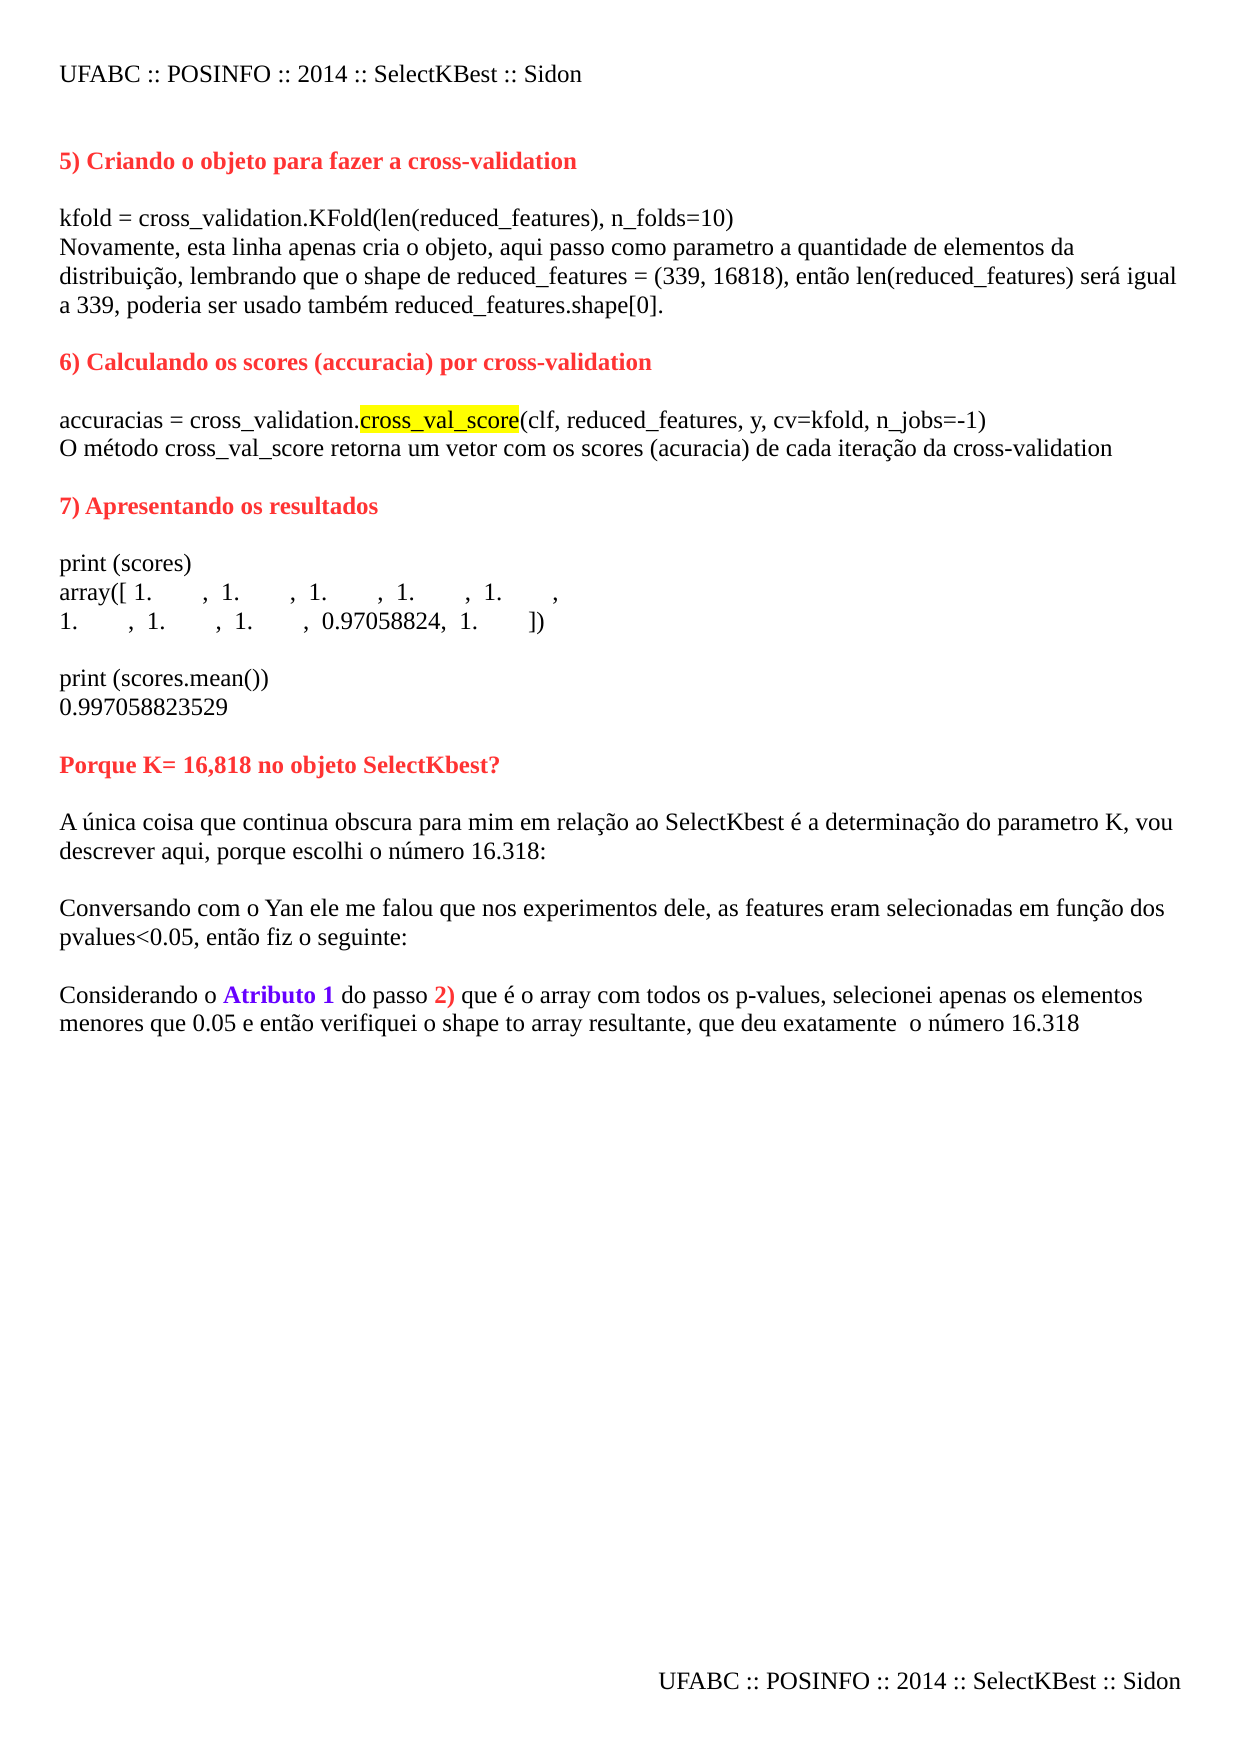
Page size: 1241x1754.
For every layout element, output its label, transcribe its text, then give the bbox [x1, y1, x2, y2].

text 5) Criando o objeto para fazer a cross-validation [59, 146, 1181, 175]
text Conversando com o Yan ele me falou que nos experimentos dele, as features eram selecionadas em função dos pvalues<0.05, então fiz o seguinte: [59, 893, 1181, 951]
text Porque K= 16,818 no objeto SelectKbest? [59, 750, 1181, 778]
text Novamente, esta linha apenas cria o objeto, aqui passo como parametro a quantidade de elementos da distribuição, lembrando que o shape de reduced_features = (339, 16818), então len(reduced_features) será igual a 339, poderia ser usado também reduced_features.shape[0]. [59, 232, 1181, 318]
text Considerando o Atributo 1 do passo 2) que é o array com todos os p-values, selecionei apenas os elementos menores que 0.05 e então verifiquei o shape to array resultante, que deu exatamente o número 16.318 [59, 980, 1181, 1037]
text O método cross_val_score retorna um vetor com os scores (acuracia) de cada iteração da cross-validation [59, 433, 1181, 462]
text print (scores.mean()) [59, 663, 1181, 692]
text 1. , 1. , 1. , 0.97058824, 1. ]) [59, 606, 1181, 635]
text A única coisa que continua obscura para mim em relação ao SelectKbest é a determinação do parametro K, vou descrever aqui, porque escolhi o número 16.318: [59, 807, 1181, 865]
text print (scores) [59, 548, 1181, 577]
text array([ 1. , 1. , 1. , 1. , 1. , [59, 577, 1181, 606]
text kfold = cross_validation.KFold(len(reduced_features), n_folds=10) [59, 203, 1181, 232]
text accuracias = cross_validation.cross_val_score(clf, reduced_features, y, cv=kfold, n_jobs=-1) [59, 405, 1181, 433]
text 7) Apresentando os resultados [59, 491, 1181, 520]
text 0.997058823529 [59, 692, 1181, 721]
text 6) Calculando os scores (accuracia) por cross-validation [59, 347, 1181, 376]
